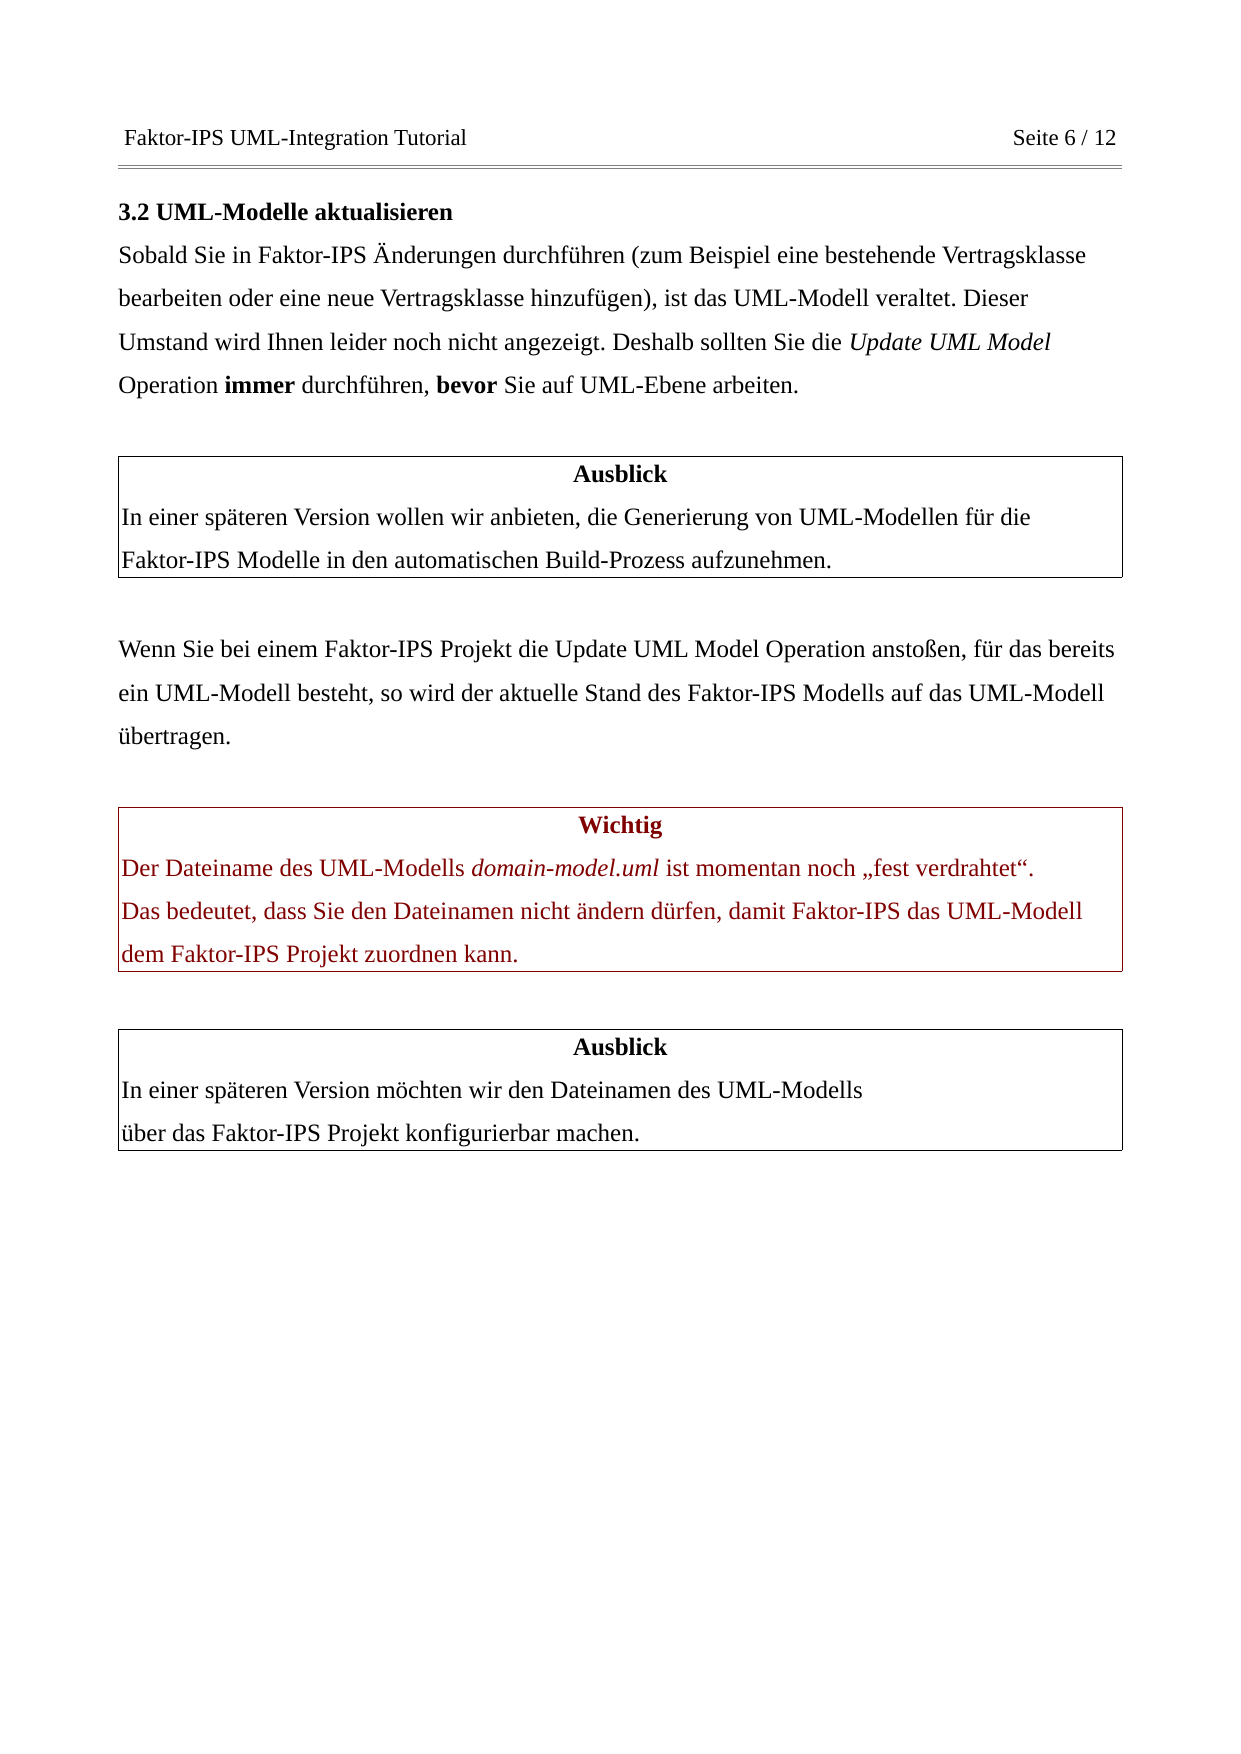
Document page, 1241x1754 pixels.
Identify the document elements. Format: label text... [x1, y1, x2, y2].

text Ausblick [119, 457, 1122, 488]
text 3.2 UML-Modelle aktualisieren [118, 197, 1122, 226]
text Der Dateiname des UML-Modells domain-model.uml ist momentan noch „fest verdrahtet“. [119, 850, 1122, 882]
text In einer späteren Version möchten wir den Dateinamen des UML-Modells [119, 1072, 1122, 1104]
text Sobald Sie in Faktor-IPS Änderungen durchführen (zum Beispiel eine bestehende Vertragsklasse bearbeiten oder eine neue Vertragsklasse hinzufügen), ist das UML-Modell veraltet. Dieser Umstand wird Ihnen leider noch nicht angezeigt. Deshalb sollten Sie die Update UML Model Operation immer durchführen, bevor Sie auf UML-Ebene arbeiten. [118, 240, 1122, 398]
text Ausblick [119, 1030, 1122, 1061]
text Das bedeutet, dass Sie den Dateinamen nicht ändern dürfen, damit Faktor-IPS das UML-Modell dem Faktor-IPS Projekt zuordnen kann. [119, 893, 1122, 971]
text Wichtig [119, 808, 1122, 839]
text Wenn Sie bei einem Faktor-IPS Projekt die Update UML Model Operation anstoßen, für das bereits ein UML-Modell besteht, so wird der aktuelle Stand des Faktor-IPS Modells auf das UML-Modell übertragen. [118, 634, 1122, 749]
text Faktor-IPS Modelle in den automatischen Build-Prozess aufzunehmen. [119, 542, 1122, 577]
text über das Faktor-IPS Projekt konfigurierbar machen. [119, 1115, 1122, 1150]
text In einer späteren Version wollen wir anbieten, die Generierung von UML-Modellen für die [119, 499, 1122, 531]
